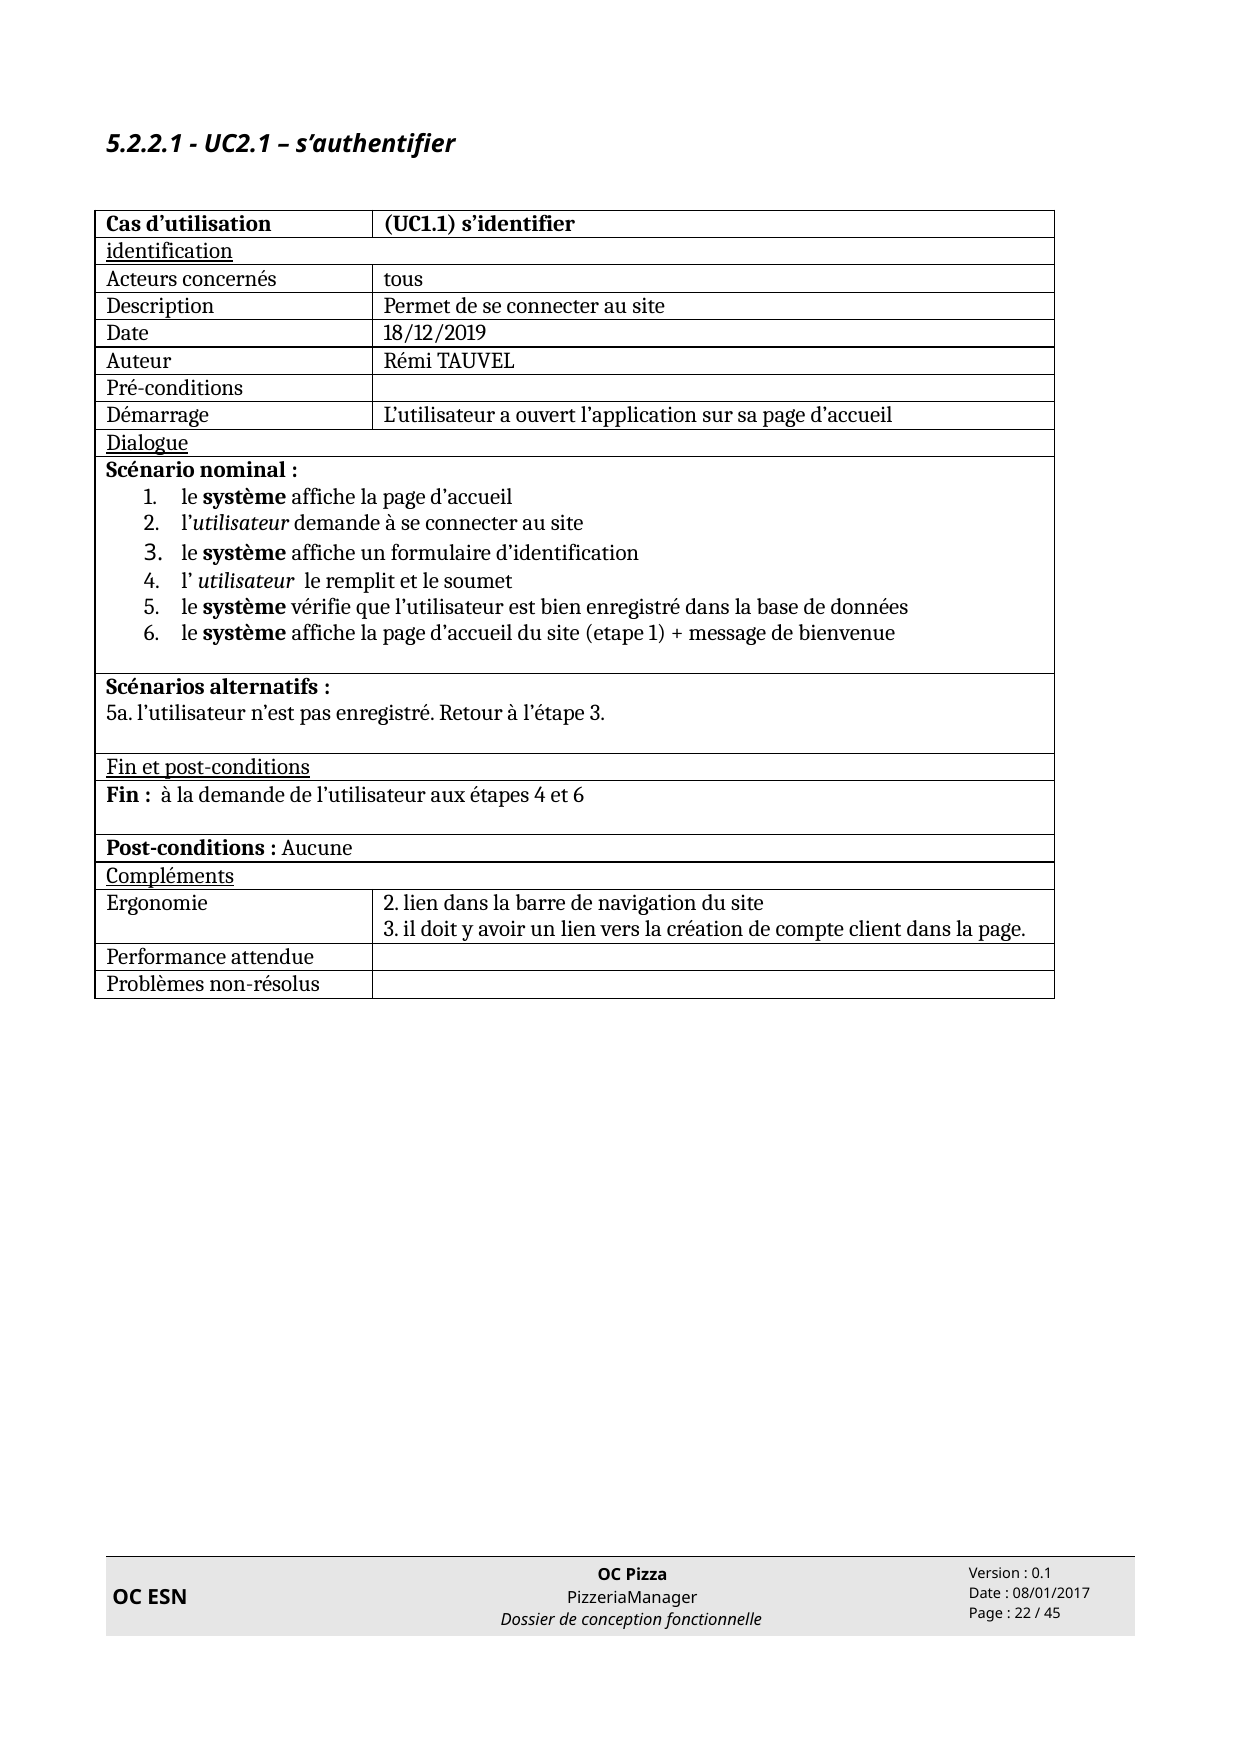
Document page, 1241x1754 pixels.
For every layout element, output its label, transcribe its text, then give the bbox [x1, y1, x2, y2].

table_cell Performance attendue [96, 944, 372, 970]
table_cell Acteurs concernés [96, 265, 372, 292]
table_cell Pré-conditions [96, 375, 372, 401]
table_header (UC1.1) s’identifier [373, 211, 1054, 237]
table_cell Post-conditions : Aucune [96, 835, 1054, 861]
table_cell Permet de se connecter au site [373, 293, 1054, 319]
table_cell Démarrage [96, 402, 372, 429]
table_cell Problèmes non-résolus [96, 971, 372, 997]
table_cell Description [96, 293, 372, 319]
table_cell tous [373, 265, 1054, 292]
table_header Cas d’utilisation [96, 211, 372, 237]
table_cell Ergonomie [96, 890, 372, 943]
table_cell Scénario nominal : le système affiche la page d’accueil l’utilisateur demande à se connecter au site le système affiche un formulaire d’identification l’ utilisateur le remplit et le soumet le système vérifie que l’utilisateur est bien enregistré dans la base de données le système affiche la page d’accueil du site (etape 1) + message de bienvenue [96, 457, 1054, 673]
table_cell 18/12/2019 [373, 320, 1054, 346]
table_cell [373, 944, 1054, 970]
table_cell Fin et post-conditions [96, 754, 1054, 780]
table_cell Compléments [96, 863, 1054, 889]
table_cell identification [96, 238, 1054, 264]
table_cell 2. lien dans la barre de navigation du site 3. il doit y avoir un lien vers la création de compte client dans la page. [373, 890, 1054, 943]
table_cell L’utilisateur a ouvert l’application sur sa page d’accueil [373, 402, 1054, 429]
table_cell Auteur [96, 348, 372, 374]
table_cell Fin : à la demande de l’utilisateur aux étapes 4 et 6 [96, 781, 1054, 834]
table_cell [373, 971, 1054, 997]
table_cell [373, 375, 1054, 401]
subtitle UC2.1 – s’authentifier [106, 125, 1134, 159]
table_cell Date [96, 320, 372, 346]
table_cell Rémi TAUVEL [373, 348, 1054, 374]
table_cell Scénarios alternatifs : 5a. l’utilisateur n’est pas enregistré. Retour à l’étape 3. [96, 674, 1054, 753]
table_cell Dialogue [96, 430, 1054, 456]
